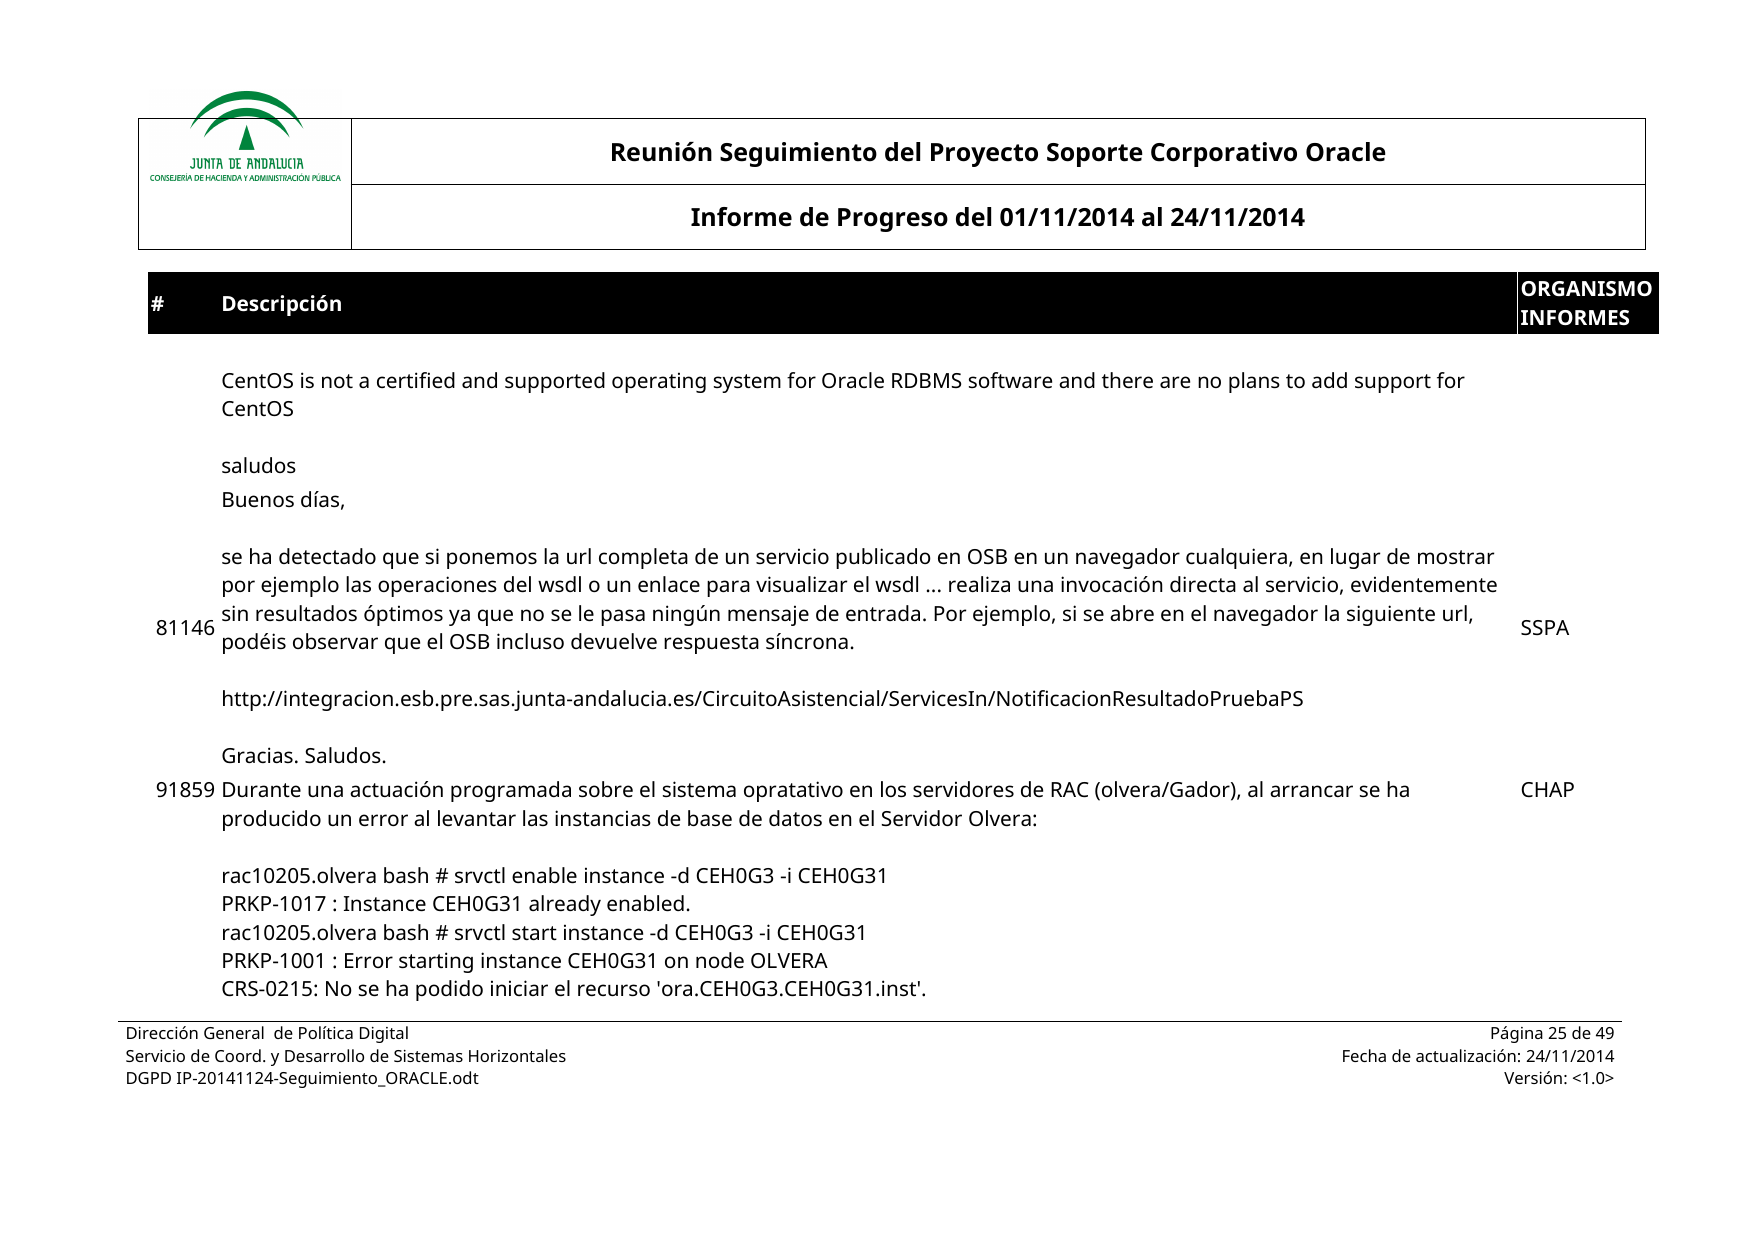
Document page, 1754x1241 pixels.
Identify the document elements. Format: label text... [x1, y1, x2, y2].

table_header ORGANISMO INFORMES [1518, 272, 1659, 334]
table_cell CHAP [1518, 773, 1659, 1006]
table_cell 91859 [148, 773, 218, 1006]
table_cell [1518, 334, 1659, 482]
table_cell Buenos días, se ha detectado que si ponemos la url completa de un servicio publicado en OSB en un navegador cualquiera, en lugar de mostrar por ejemplo las operaciones del wsdl o un enlace para visualizar el wsdl ... realiza una invocación directa al servicio, evidentemente sin resultados óptimos ya que no se le pasa ningún mensaje de entrada. Por ejemplo, si se abre en el navegador la siguiente url, podéis observar que el OSB incluso devuelve respuesta síncrona. http://integracion.esb.pre.sas.junta-andalucia.es/CircuitoAsistencial/ServicesIn/NotificacionResultadoPruebaPS Gracias. Saludos. [218, 483, 1517, 773]
table_cell CentOS is not a certified and supported operating system for Oracle RDBMS software and there are no plans to add support for CentOS saludos [218, 334, 1517, 482]
picture [149, 89, 342, 118]
table_cell Durante una actuación programada sobre el sistema opratativo en los servidores de RAC (olvera/Gador), al arrancar se ha producido un error al levantar las instancias de base de datos en el Servidor Olvera: rac10205.olvera bash # srvctl enable instance -d CEH0G3 -i CEH0G31 PRKP-1017 : Instance CEH0G31 already enabled. rac10205.olvera bash # srvctl start instance -d CEH0G3 -i CEH0G31 PRKP-1001 : Error starting instance CEH0G31 on node OLVERA CRS-0215: No se ha podido iniciar el recurso 'ora.CEH0G3.CEH0G31.inst'. [218, 773, 1517, 1006]
picture [149, 119, 342, 182]
table_header Descripción [218, 272, 1517, 334]
table_header # [148, 272, 218, 334]
table_cell 81146 [148, 483, 218, 773]
table_cell [148, 334, 218, 482]
table_cell SSPA [1518, 483, 1659, 773]
